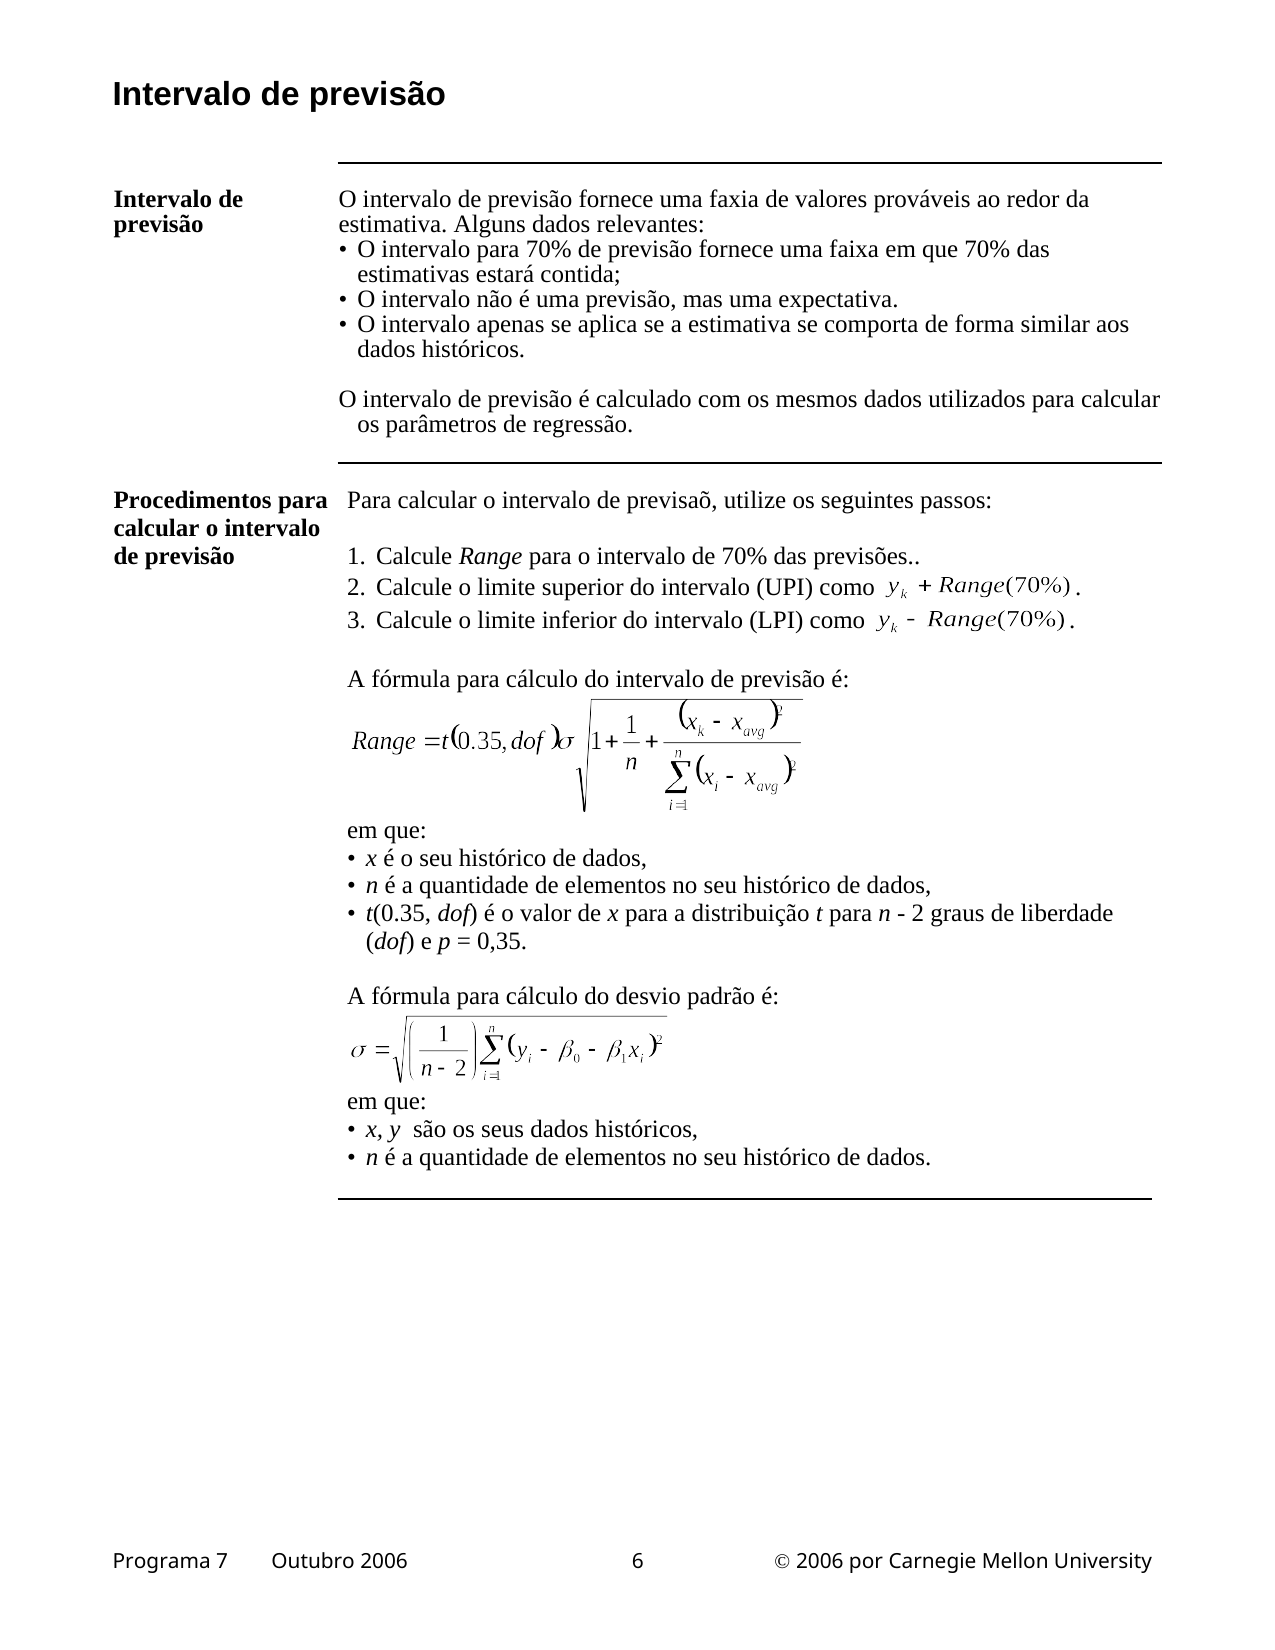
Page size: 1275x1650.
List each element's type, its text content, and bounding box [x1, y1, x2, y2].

table_header Intervalo de previsão [113, 187, 338, 437]
table_header Procedimentos para calcular o intervalo de previsão [113, 487, 338, 1170]
table_header Para calcular o intervalo de previsaõ, utilize os seguintes passos: Calcule Range para o intervalo de 70% das previsões.. Calcule o limite superior do intervalo (UPI) como . Calcule o limite inferior do intervalo (LPI) como . A fórmula para cálculo do intervalo de previsão é: em que: • x é o seu histórico de dados, • n é a quantidade de elementos no seu histórico de dados, • t(0.35, dof) é o valor de x para a distribuição t para n - 2 graus de liberdade (dof) e p = 0,35. A fórmula para cálculo do desvio padrão é: em que: • x, y são os seus dados históricos, • n é a quantidade de elementos no seu histórico de dados. [338, 487, 1163, 1170]
table_header O intervalo de previsão fornece uma faxia de valores prováveis ao redor da estimativa. Alguns dados relevantes: • O intervalo para 70% de previsão fornece uma faixa em que 70% das estimativas estará contida; • O intervalo não é uma previsão, mas uma expectativa. • O intervalo apenas se aplica se a estimativa se comporta de forma similar aos dados históricos. O intervalo de previsão é calculado com os mesmos dados utilizados para calcular os parâmetros de regressão. [338, 187, 1163, 437]
title Intervalo de previsão [112, 75, 1162, 112]
